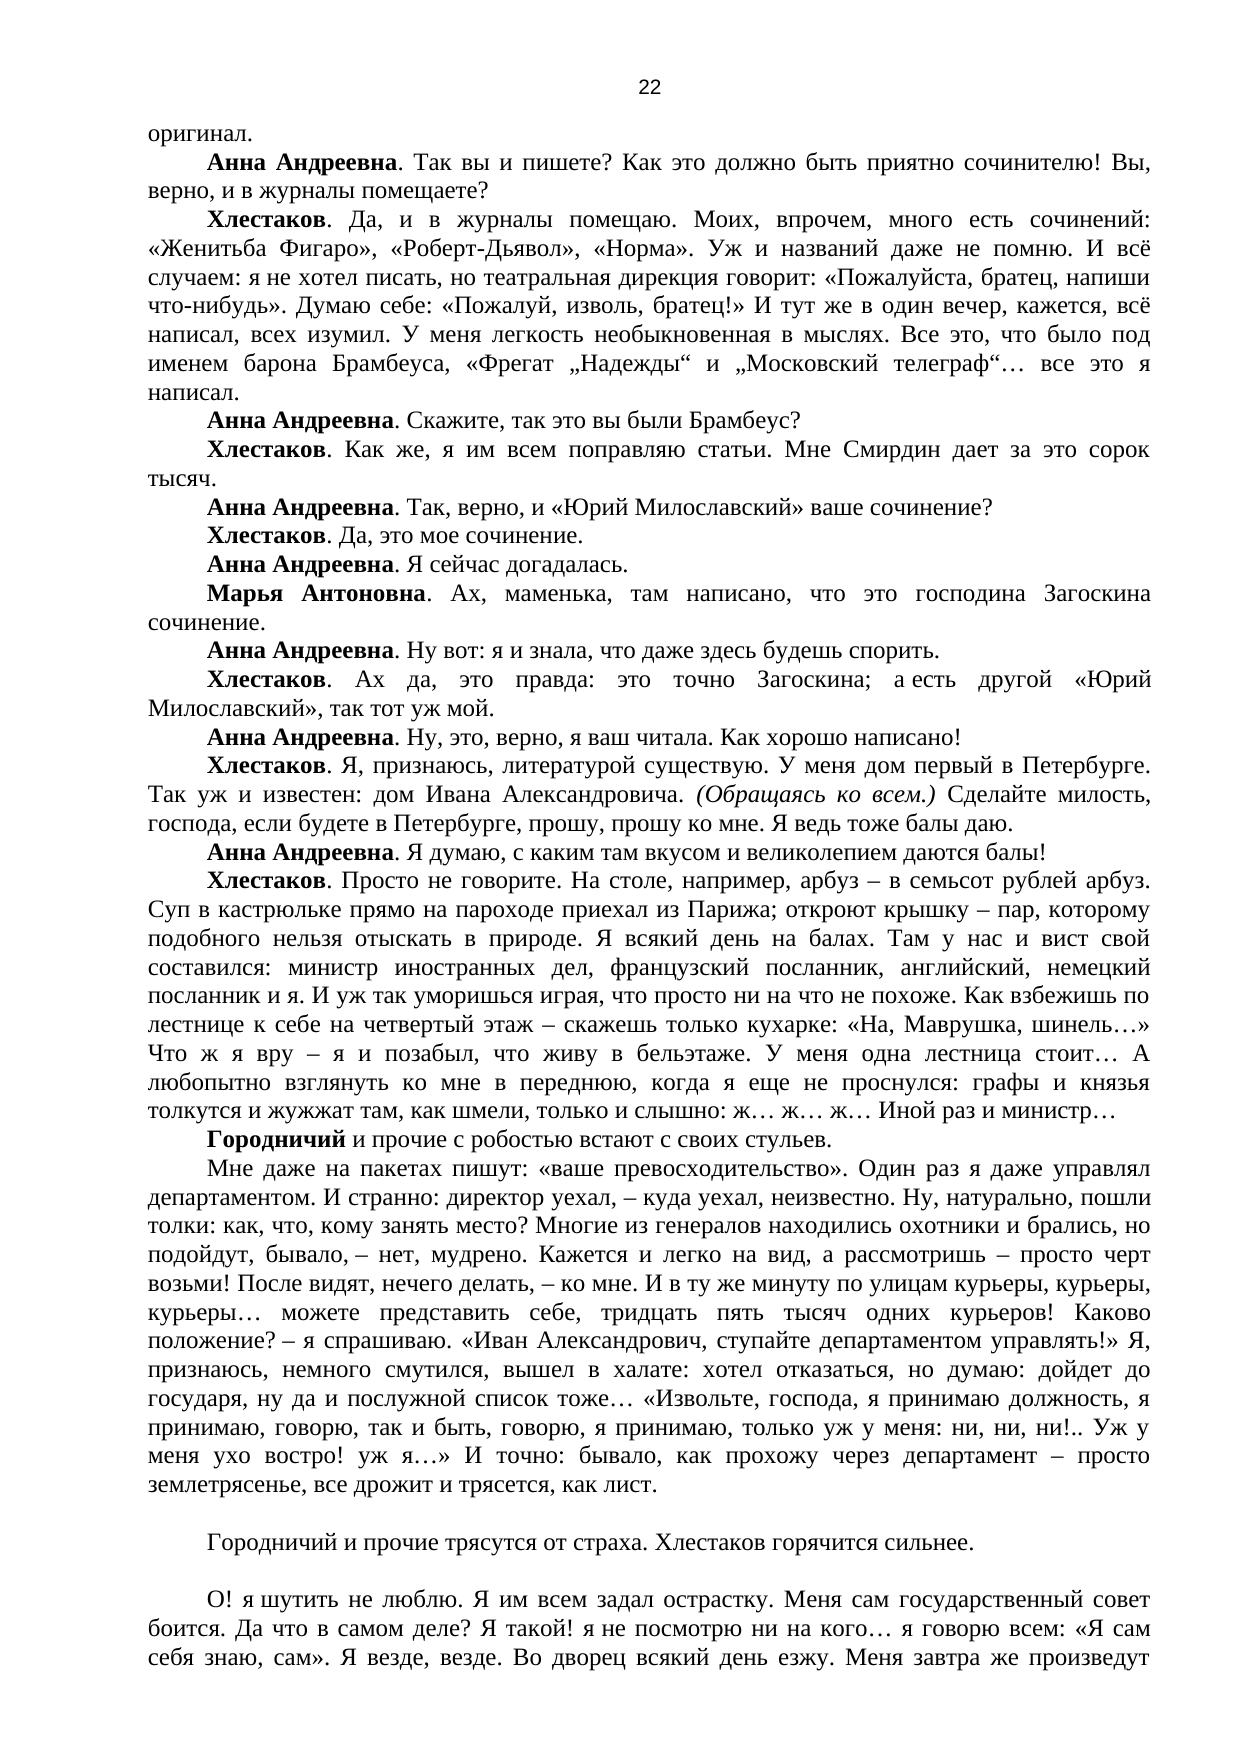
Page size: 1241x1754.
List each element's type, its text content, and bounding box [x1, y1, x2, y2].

text Городничий и прочие трясутся от страха. Хлестаков горячится сильнее. [148, 1527, 1152, 1556]
text Анна Андреевна. Так, верно, и «Юрий Милославский» ваше сочинение? [148, 492, 1152, 521]
text Хлестаков. Я, признаюсь, литературой существую. У меня дом первый в Петербурге. Так уж и известен: дом Ивана Александровича. (Обращаясь ко всем.) Сделайте милость, господа, если будете в Петербурге, прошу, прошу ко мне. Я ведь тоже балы даю. [148, 751, 1152, 837]
text оригинал. [148, 118, 1152, 147]
text Хлестаков. Как же, я им всем поправляю статьи. Мне Смирдин дает за это сорок тысяч. [148, 434, 1152, 492]
text О! я шутить не люблю. Я им всем задал острастку. Меня сам государственный совет боится. Да что в самом деле? Я такой! я не посмотрю ни на кого… я говорю всем: «Я сам себя знаю, сам». Я везде, везде. Во дворец всякий день езжу. Меня завтра же произведут [148, 1584, 1152, 1671]
text Хлестаков. Просто не говорите. На столе, например, арбуз – в семьсот рублей арбуз. Суп в кастрюльке прямо на пароходе приехал из Парижа; откроют крышку – пар, которому подобного нельзя отыскать в природе. Я всякий день на балах. Там у нас и вист свой составился: министр иностранных дел, французский посланник, английский, немецкий посланник и я. И уж так уморишься играя, что просто ни на что не похоже. Как взбежишь по лестнице к себе на четвертый этаж – скажешь только кухарке: «На, Маврушка, шинель…» Что ж я вру – я и позабыл, что живу в бельэтаже. У меня одна лестница стоит… А любопытно взглянуть ко мне в переднюю, когда я еще не проснулся: графы и князья толкутся и жужжат там, как шмели, только и слышно: ж… ж… ж… Иной раз и министр… [148, 866, 1152, 1124]
text Марья Антоновна. Ах, маменька, там написано, что это господина Загоскина сочинение. [148, 578, 1152, 636]
text Хлестаков. Да, и в журналы помещаю. Моих, впрочем, много есть сочинений: «Женитьба Фигаро», «Роберт‑Дьявол», «Норма». Уж и названий даже не помню. И всё случаем: я не хотел писать, но театральная дирекция говорит: «Пожалуйста, братец, напиши что‑нибудь». Думаю себе: «Пожалуй, изволь, братец!» И тут же в один вечер, кажется, всё написал, всех изумил. У меня легкость необыкновенная в мыслях. Все это, что было под именем барона Брамбеуса, «Фрегат „Надежды“ и „Московский телеграф“… все это я написал. [148, 204, 1152, 406]
text Мне даже на пакетах пишут: «ваше превосходительство». Один раз я даже управлял департаментом. И странно: директор уехал, – куда уехал, неизвестно. Ну, натурально, пошли толки: как, что, кому занять место? Многие из генералов находились охотники и брались, но подойдут, бывало, – нет, мудрено. Кажется и легко на вид, а рассмотришь – просто черт возьми! После видят, нечего делать, – ко мне. И в ту же минуту по улицам курьеры, курьеры, курьеры… можете представить себе, тридцать пять тысяч одних курьеров! Каково положение? – я спрашиваю. «Иван Александрович, ступайте департаментом управлять!» Я, признаюсь, немного смутился, вышел в халате: хотел отказаться, но думаю: дойдет до государя, ну да и послужной список тоже… «Извольте, господа, я принимаю должность, я принимаю, говорю, так и быть, говорю, я принимаю, только уж у меня: ни, ни, ни!.. Уж у меня ухо востро! уж я…» И точно: бывало, как прохожу через департамент – просто землетрясенье, все дрожит и трясется, как лист. [148, 1153, 1152, 1498]
text Анна Андреевна. Скажите, так это вы были Брамбеус? [148, 406, 1152, 434]
text Анна Андреевна. Я сейчас догадалась. [148, 549, 1152, 578]
text Анна Андреевна. Так вы и пишете? Как это должно быть приятно сочинителю! Вы, верно, и в журналы помещаете? [148, 147, 1152, 204]
text Хлестаков. Ах да, это правда: это точно Загоскина; а есть другой «Юрий Милославский», так тот уж мой. [148, 664, 1152, 722]
text Анна Андреевна. Ну вот: я и знала, что даже здесь будешь спорить. [148, 636, 1152, 664]
text Городничий и прочие с робостью встают с своих стульев. [148, 1124, 1152, 1153]
text Хлестаков. Да, это мое сочинение. [148, 521, 1152, 549]
text Анна Андреевна. Я думаю, с каким там вкусом и великолепием даются балы! [148, 837, 1152, 866]
text Анна Андреевна. Ну, это, верно, я ваш читала. Как хорошо написано! [148, 722, 1152, 751]
